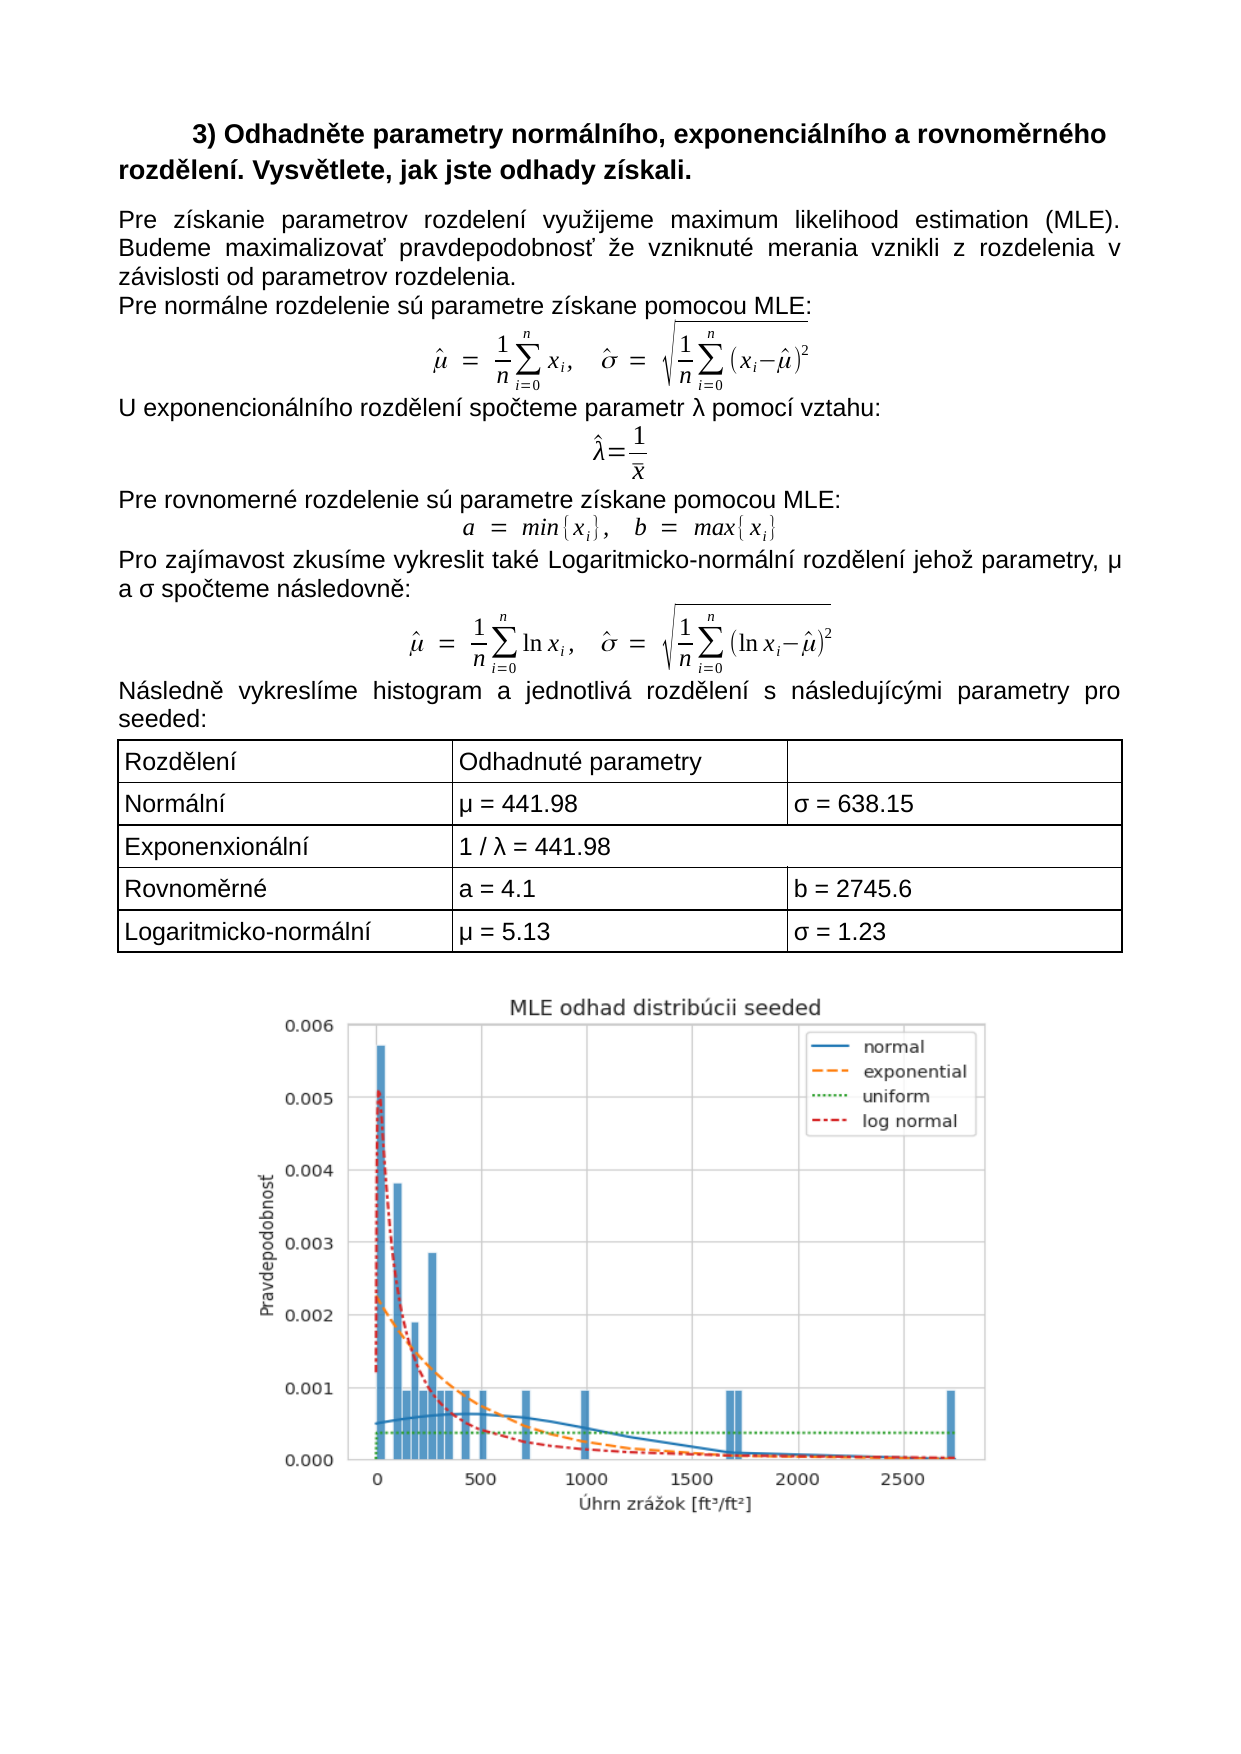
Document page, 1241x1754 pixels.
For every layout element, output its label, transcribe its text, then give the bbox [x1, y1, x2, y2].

table_cell a = 4.1 [453, 868, 787, 909]
picture [245, 987, 996, 1524]
text Následně vykreslíme histogram a jednotlivá rozdělení s následujícými parametry pro seeded: [118, 676, 1122, 733]
table_header Rozdělení [119, 741, 452, 782]
table_cell Exponenxionální [119, 826, 452, 866]
text Pre získanie parametrov rozdelení využijeme maximum likelihood estimation (MLE). Budeme maximalizovať pravdepodobnosť že vzniknuté merania vznikli z rozdelenia v závislosti od parametrov rozdelenia. [118, 204, 1122, 291]
text U exponencionálního rozdělení spočteme parametr λ pomocí vztahu: [118, 393, 1122, 421]
table_cell μ = 5.13 [453, 911, 787, 951]
table_cell Normální [119, 783, 452, 824]
table_cell Rovnoměrné [119, 868, 452, 909]
table_header Odhadnuté parametry [453, 741, 787, 782]
text Pro zajímavost zkusíme vykreslit také Logaritmicko-normální rozdělení jehož parametry, μ a σ spočteme následovně: [118, 545, 1122, 603]
table_cell 1 / λ = 441.98 [453, 826, 1121, 866]
table_cell b = 2745.6 [788, 868, 1121, 909]
table_cell Logaritmicko-normální [119, 911, 452, 951]
text 3) Odhadněte parametry normálního, exponenciálního a rovnoměrného rozdělení. Vysvětlete, jak jste odhady získali. [118, 118, 1122, 185]
table_cell σ = 638.15 [788, 783, 1121, 824]
table_cell σ = 1.23 [788, 911, 1121, 951]
text Pre rovnomerné rozdelenie sú parametre získane pomocou MLE: [118, 485, 1122, 514]
table_cell μ = 441.98 [453, 783, 787, 824]
table_header [788, 741, 1121, 782]
text Pre normálne rozdelenie sú parametre získane pomocou MLE: [118, 291, 1122, 319]
